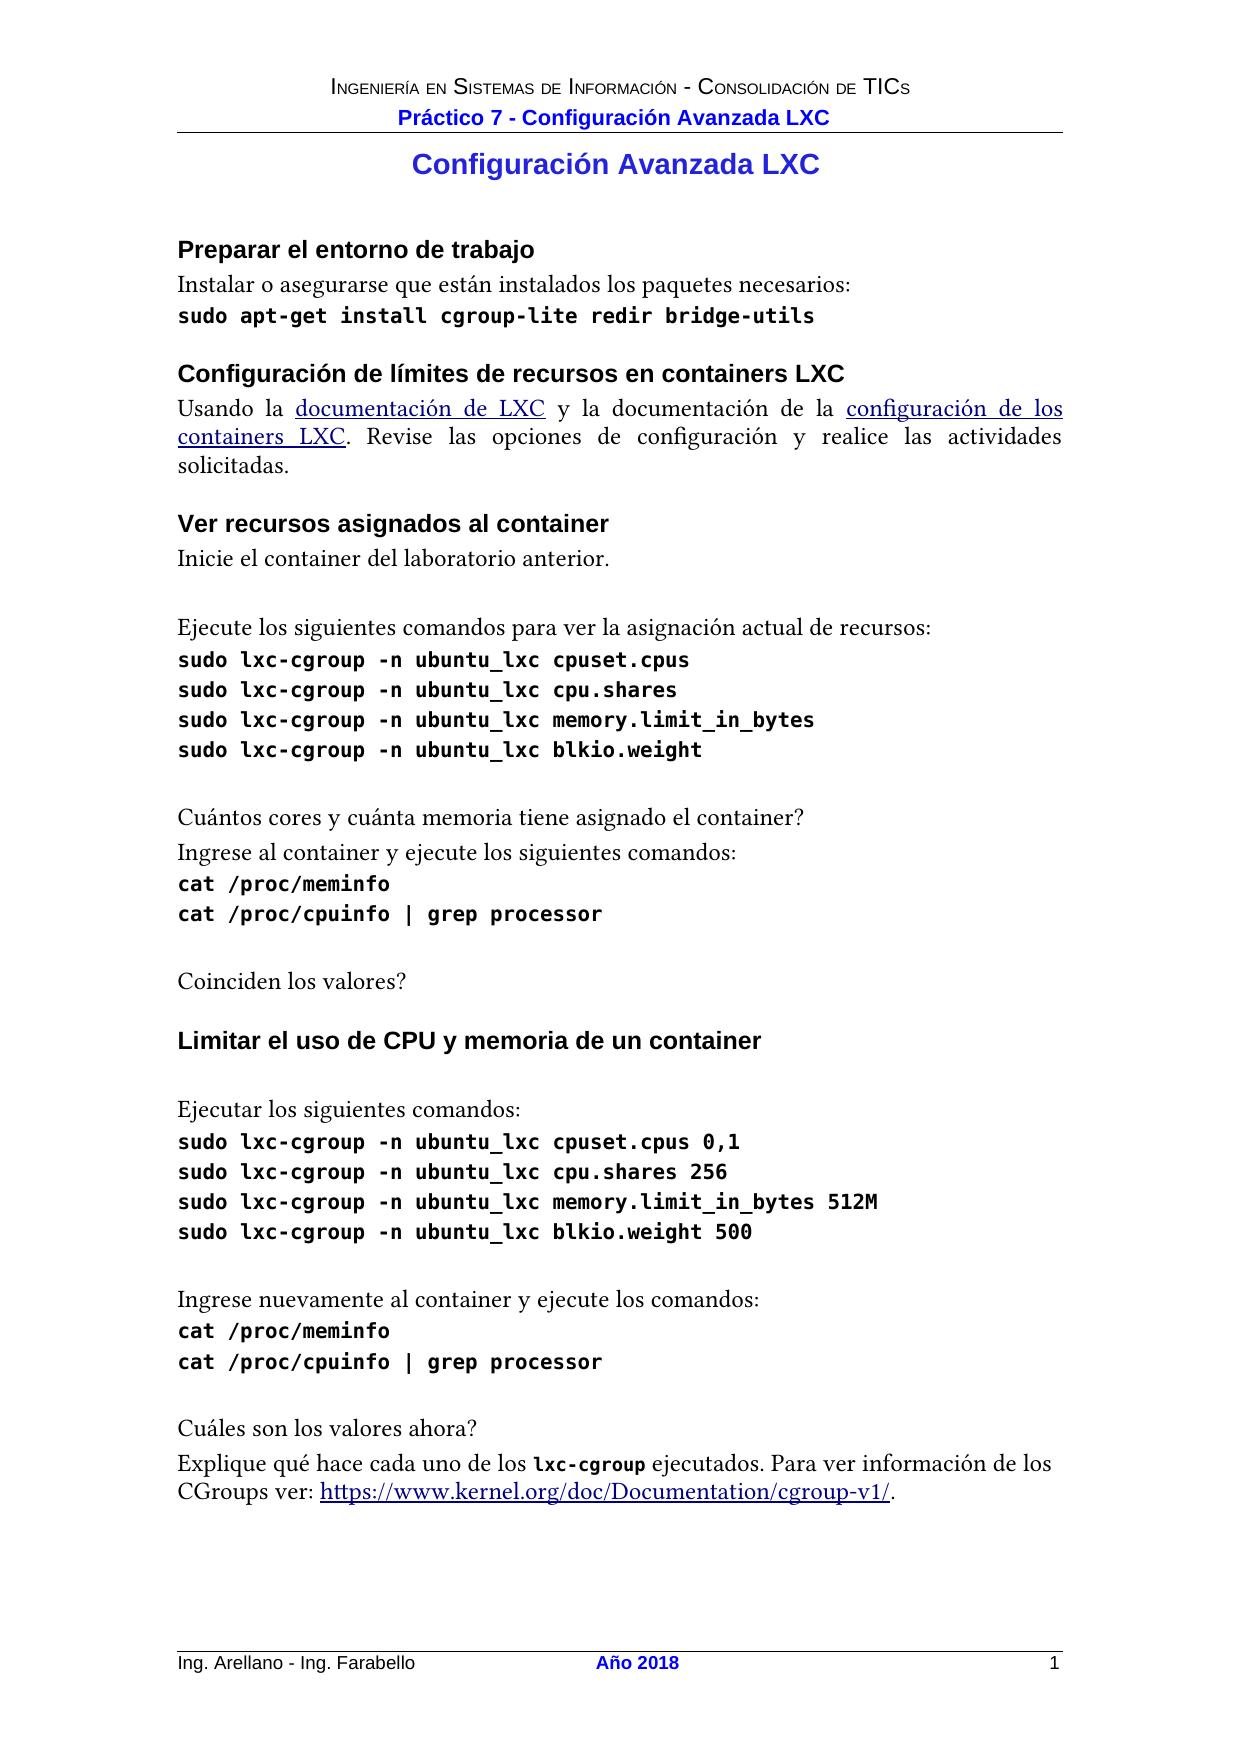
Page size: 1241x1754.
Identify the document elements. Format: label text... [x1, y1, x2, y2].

text sudo lxc-cgroup -n ubuntu_lxc cpu.shares [177, 678, 1063, 702]
subtitle Ver recursos asignados al container [177, 510, 1063, 538]
subtitle Configuración Avanzada LXC [177, 148, 1063, 180]
text sudo lxc-cgroup -n ubuntu_lxc blkio.weight 500 [177, 1220, 1063, 1245]
text sudo lxc-cgroup -n ubuntu_lxc cpuset.cpus 0,1 [177, 1130, 1063, 1154]
text cat /proc/meminfo [177, 872, 1063, 896]
text Cuántos cores y cuánta memoria tiene asignado el container? [177, 803, 1063, 832]
text Cuáles son los valores ahora? [177, 1414, 1063, 1443]
text sudo lxc-cgroup -n ubuntu_lxc memory.limit_in_bytes 512M [177, 1190, 1063, 1214]
text sudo lxc-cgroup -n ubuntu_lxc blkio.weight [177, 738, 1063, 763]
text cat /proc/cpuinfo | grep processor [177, 902, 1063, 927]
text Ejecutar los siguientes comandos: [177, 1095, 1063, 1124]
text Coinciden los valores? [177, 967, 1063, 996]
text Inicie el container del laboratorio anterior. [177, 544, 1063, 573]
subtitle Configuración de límites de recursos en containers LXC [177, 359, 1063, 387]
subtitle Preparar el entorno de trabajo [177, 235, 1063, 263]
text sudo apt-get install cgroup-lite redir bridge-utils [177, 304, 1063, 328]
subtitle Limitar el uso de CPU y memoria de un container [177, 1027, 1063, 1054]
text Usando la documentación de LXC y la documentación de la configuración de los containers LXC. Revise las opciones de configuración y realice las actividades solicitadas. [177, 394, 1063, 479]
text sudo lxc-cgroup -n ubuntu_lxc cpuset.cpus [177, 648, 1063, 672]
text Instalar o asegurarse que están instalados los paquetes necesarios: [177, 270, 1063, 298]
text Ingrese al container y ejecute los siguientes comandos: [177, 838, 1063, 866]
text cat /proc/meminfo [177, 1319, 1063, 1344]
text sudo lxc-cgroup -n ubuntu_lxc memory.limit_in_bytes [177, 708, 1063, 733]
text sudo lxc-cgroup -n ubuntu_lxc cpu.shares 256 [177, 1160, 1063, 1184]
text Explique qué hace cada uno de los lxc-cgroup ejecutados. Para ver información de los CGroups ver: https://www.kernel.org/doc/Documentation/cgroup-v1/. [177, 1449, 1063, 1506]
text cat /proc/cpuinfo | grep processor [177, 1350, 1063, 1374]
text Ejecute los siguientes comandos para ver la asignación actual de recursos: [177, 613, 1063, 642]
text Ingrese nuevamente al container y ejecute los comandos: [177, 1285, 1063, 1314]
